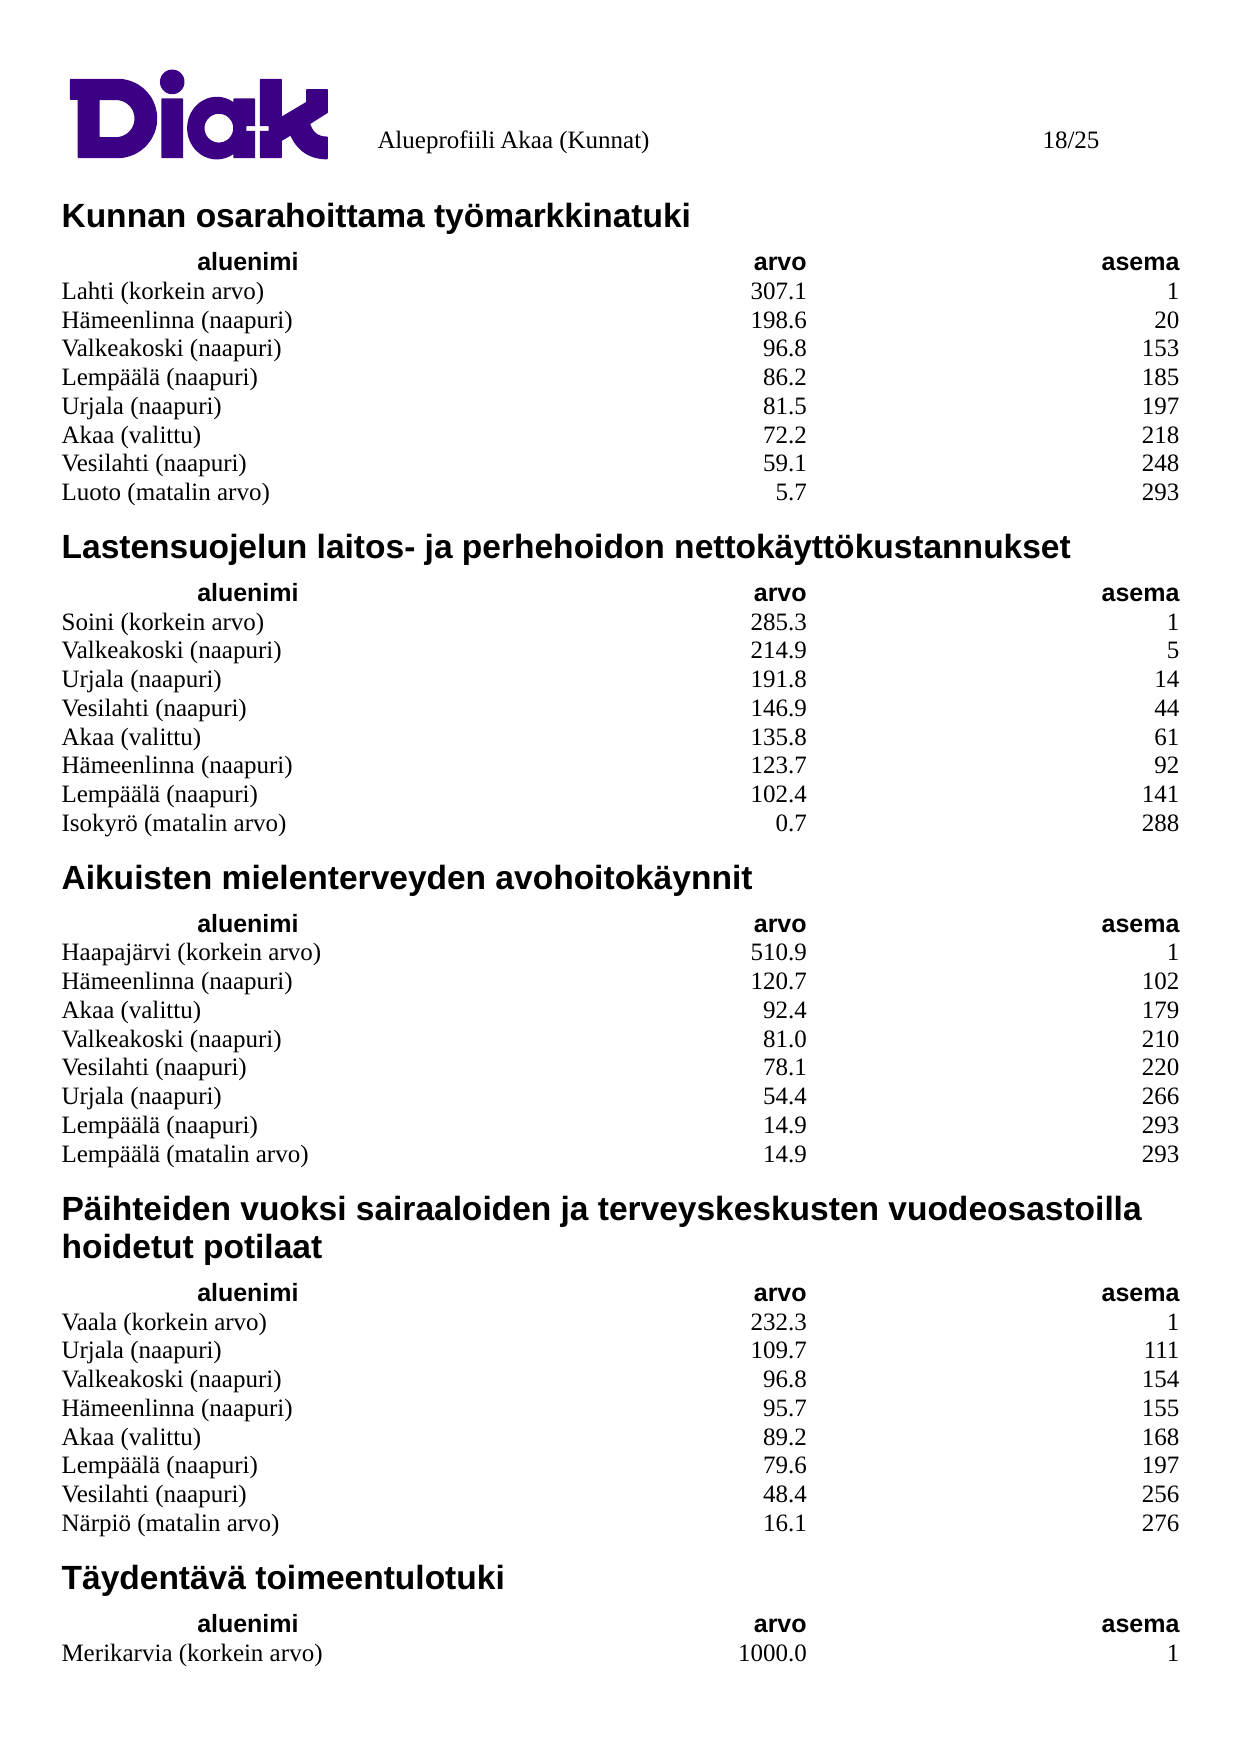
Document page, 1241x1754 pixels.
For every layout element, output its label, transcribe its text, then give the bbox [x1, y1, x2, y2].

table_cell 48.4 [434, 1479, 806, 1508]
table_header arvo [434, 909, 806, 937]
table_cell 1 [806, 1638, 1179, 1666]
table_cell Lempäälä (naapuri) [61, 779, 434, 808]
table_cell 0.7 [434, 808, 806, 837]
table_cell Isokyrö (matalin arvo) [61, 808, 434, 837]
table_cell 72.2 [434, 420, 806, 448]
table_header asema [806, 1609, 1179, 1638]
table_cell Närpiö (matalin arvo) [61, 1508, 434, 1537]
table_cell 96.8 [434, 334, 806, 362]
table_cell 288 [806, 808, 1179, 837]
table_cell Merikarvia (korkein arvo) [61, 1638, 434, 1666]
table_header aluenimi [61, 1609, 434, 1638]
table_cell 248 [806, 449, 1179, 477]
table_cell Lempäälä (matalin arvo) [61, 1139, 434, 1167]
table_header aluenimi [61, 247, 434, 276]
table_cell 307.1 [434, 276, 806, 305]
table_cell Vesilahti (naapuri) [61, 1053, 434, 1081]
subtitle Lastensuojelun laitos- ja perhehoidon nettokäyttökustannukset [61, 527, 1179, 566]
table_cell 20 [806, 305, 1179, 333]
table_header arvo [434, 1609, 806, 1638]
table_cell 96.8 [434, 1364, 806, 1393]
table_cell Hämeenlinna (naapuri) [61, 966, 434, 995]
table_cell 16.1 [434, 1508, 806, 1537]
table_cell Vesilahti (naapuri) [61, 449, 434, 477]
table_cell 256 [806, 1479, 1179, 1508]
table_cell Haapajärvi (korkein arvo) [61, 938, 434, 966]
subtitle Aikuisten mielenterveyden avohoitokäynnit [61, 858, 1179, 896]
table_cell Vesilahti (naapuri) [61, 1479, 434, 1508]
table_cell 14 [806, 664, 1179, 693]
table_cell 232.3 [434, 1307, 806, 1336]
table_cell Vesilahti (naapuri) [61, 693, 434, 722]
table_cell Hämeenlinna (naapuri) [61, 751, 434, 779]
table_header aluenimi [61, 578, 434, 607]
table_cell 276 [806, 1508, 1179, 1537]
table_cell Valkeakoski (naapuri) [61, 636, 434, 664]
table_cell 285.3 [434, 607, 806, 636]
table_cell Urjala (naapuri) [61, 391, 434, 420]
table_header asema [806, 1278, 1179, 1307]
table_cell Lempäälä (naapuri) [61, 1451, 434, 1479]
table_header arvo [434, 1278, 806, 1307]
table_cell 79.6 [434, 1451, 806, 1479]
table_cell Hämeenlinna (naapuri) [61, 305, 434, 333]
table_cell 198.6 [434, 305, 806, 333]
table_cell Akaa (valittu) [61, 722, 434, 751]
table_cell Soini (korkein arvo) [61, 607, 434, 636]
table_cell 293 [806, 477, 1179, 506]
table_cell 59.1 [434, 449, 806, 477]
table_cell 92 [806, 751, 1179, 779]
table_cell 102.4 [434, 779, 806, 808]
table_cell 168 [806, 1422, 1179, 1451]
table_cell 86.2 [434, 362, 806, 391]
table_cell 5 [806, 636, 1179, 664]
table_cell 214.9 [434, 636, 806, 664]
table_cell 14.9 [434, 1110, 806, 1139]
subtitle Täydentävä toimeentulotuki [61, 1558, 1179, 1596]
table_cell Urjala (naapuri) [61, 664, 434, 693]
table_cell Lahti (korkein arvo) [61, 276, 434, 305]
table_header asema [806, 909, 1179, 937]
table_cell Akaa (valittu) [61, 1422, 434, 1451]
table_cell 154 [806, 1364, 1179, 1393]
table_cell 220 [806, 1053, 1179, 1081]
table_cell 1 [806, 1307, 1179, 1336]
table_cell 44 [806, 693, 1179, 722]
table_cell 102 [806, 966, 1179, 995]
table_cell Akaa (valittu) [61, 420, 434, 448]
table_cell 89.2 [434, 1422, 806, 1451]
table_cell 293 [806, 1110, 1179, 1139]
table_cell Hämeenlinna (naapuri) [61, 1393, 434, 1422]
table_cell 210 [806, 1024, 1179, 1052]
table_cell 197 [806, 1451, 1179, 1479]
table_cell Akaa (valittu) [61, 995, 434, 1024]
table_cell 1 [806, 607, 1179, 636]
table_cell 1000.0 [434, 1638, 806, 1666]
table_cell Lempäälä (naapuri) [61, 362, 434, 391]
table_header arvo [434, 578, 806, 607]
table_cell Luoto (matalin arvo) [61, 477, 434, 506]
table_cell 179 [806, 995, 1179, 1024]
table_cell 5.7 [434, 477, 806, 506]
table_cell 92.4 [434, 995, 806, 1024]
table_header asema [806, 578, 1179, 607]
table_cell 266 [806, 1081, 1179, 1110]
table_cell Vaala (korkein arvo) [61, 1307, 434, 1336]
subtitle Päihteiden vuoksi sairaaloiden ja terveyskeskusten vuodeosastoilla hoidetut potilaat [61, 1188, 1179, 1266]
table_cell 109.7 [434, 1336, 806, 1364]
table_header aluenimi [61, 1278, 434, 1307]
table_cell 95.7 [434, 1393, 806, 1422]
table_cell Urjala (naapuri) [61, 1081, 434, 1110]
table_cell 78.1 [434, 1053, 806, 1081]
table_cell Urjala (naapuri) [61, 1336, 434, 1364]
table_cell 135.8 [434, 722, 806, 751]
table_cell Lempäälä (naapuri) [61, 1110, 434, 1139]
table_cell 155 [806, 1393, 1179, 1422]
table_cell 218 [806, 420, 1179, 448]
table_cell 141 [806, 779, 1179, 808]
table_cell 120.7 [434, 966, 806, 995]
table_cell 146.9 [434, 693, 806, 722]
table_header aluenimi [61, 909, 434, 937]
table_cell 14.9 [434, 1139, 806, 1167]
table_cell 197 [806, 391, 1179, 420]
table_cell 81.5 [434, 391, 806, 420]
table_cell 111 [806, 1336, 1179, 1364]
table_cell 61 [806, 722, 1179, 751]
table_cell Valkeakoski (naapuri) [61, 334, 434, 362]
table_cell 185 [806, 362, 1179, 391]
table_cell 293 [806, 1139, 1179, 1167]
table_cell 81.0 [434, 1024, 806, 1052]
table_cell 1 [806, 276, 1179, 305]
table_cell 510.9 [434, 938, 806, 966]
table_cell 123.7 [434, 751, 806, 779]
table_cell 153 [806, 334, 1179, 362]
table_cell 54.4 [434, 1081, 806, 1110]
table_cell Valkeakoski (naapuri) [61, 1364, 434, 1393]
table_header arvo [434, 247, 806, 276]
table_cell 191.8 [434, 664, 806, 693]
table_header asema [806, 247, 1179, 276]
table_cell Valkeakoski (naapuri) [61, 1024, 434, 1052]
table_cell 1 [806, 938, 1179, 966]
subtitle Kunnan osarahoittama työmarkkinatuki [61, 196, 1179, 235]
